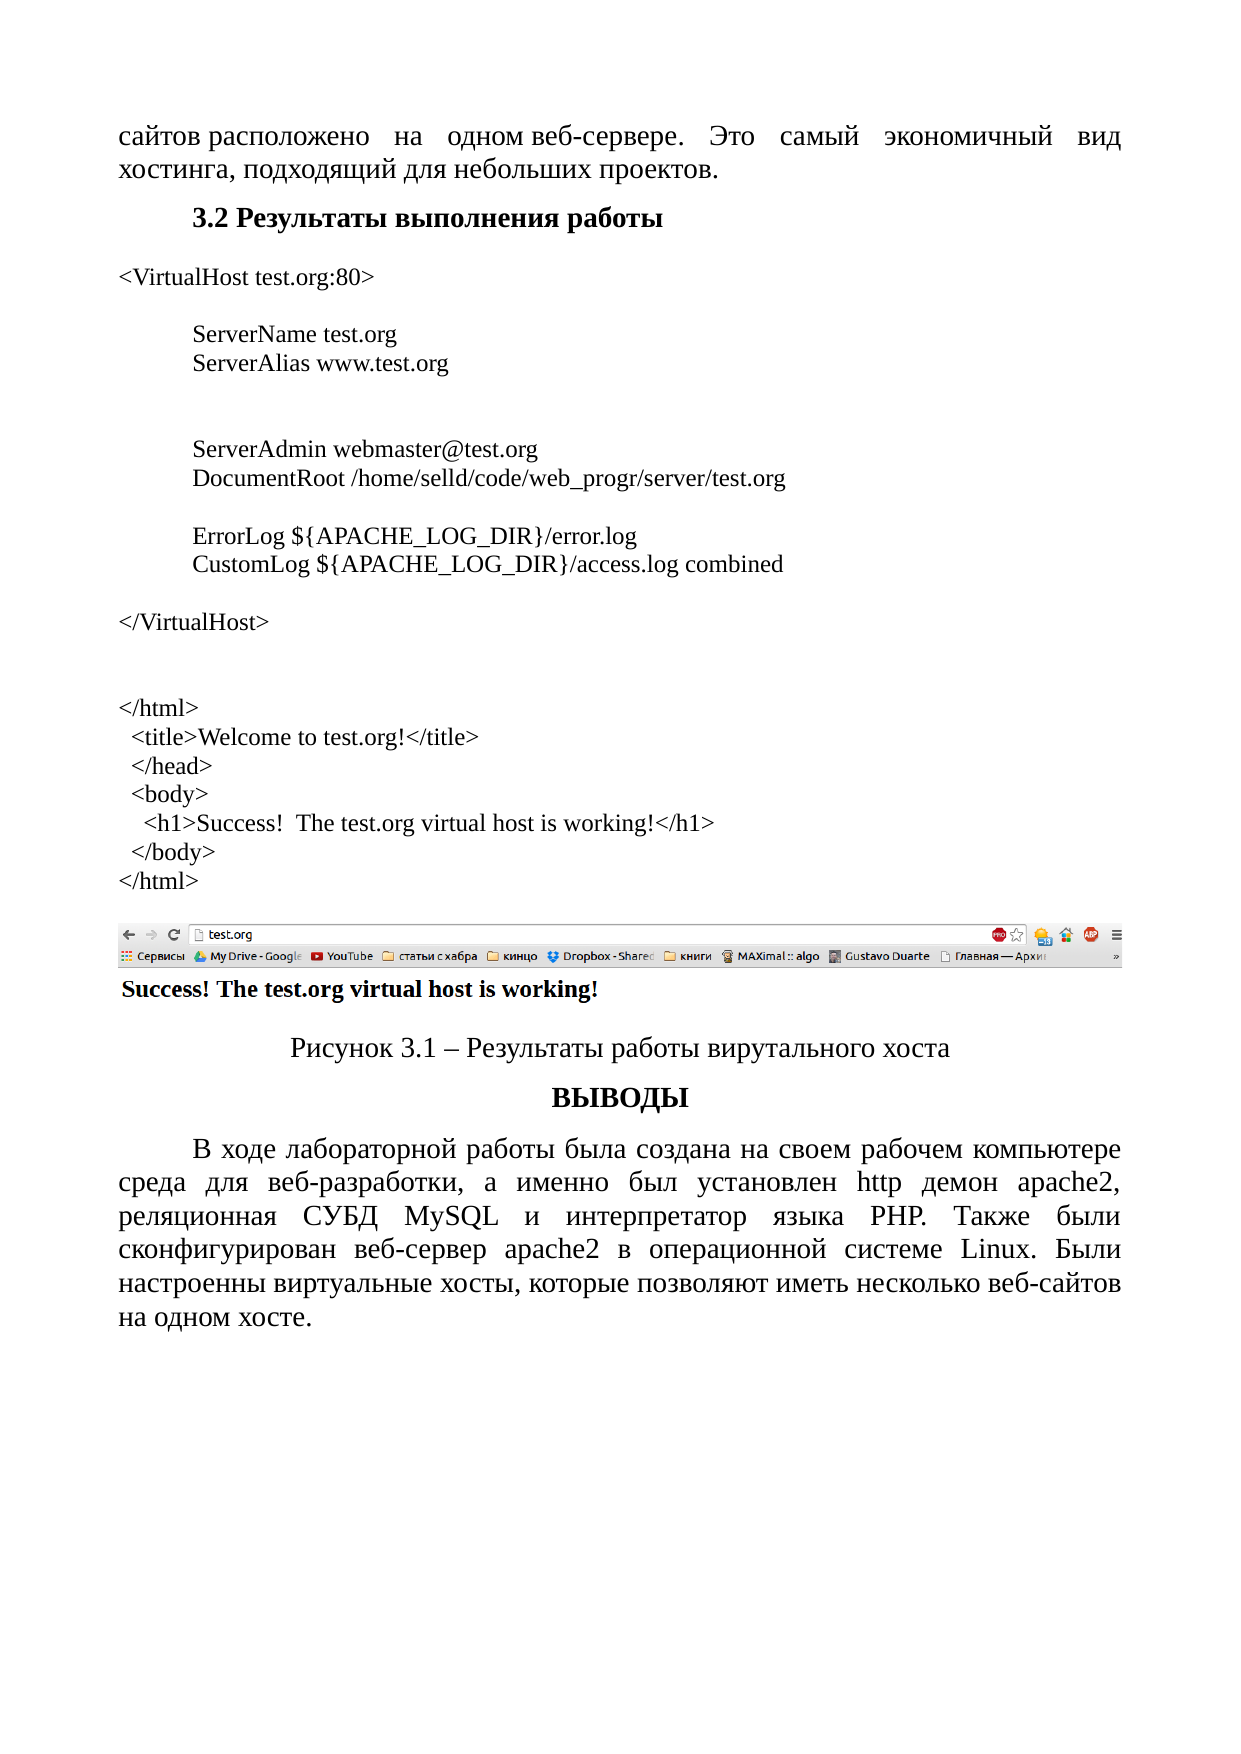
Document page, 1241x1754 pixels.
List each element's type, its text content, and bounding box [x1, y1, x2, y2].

text ServerAlias www.test.org [118, 348, 1122, 377]
text <h1>Success! The test.org virtual host is working!</h1> [118, 808, 1122, 837]
text <body> [118, 779, 1122, 808]
text </html> [118, 866, 1122, 894]
text ServerAdmin webmaster@test.org [118, 434, 1122, 463]
text CustomLog ${APACHE_LOG_DIR}/access.log combined [118, 549, 1122, 578]
text <title>Welcome to test.org!</title> [118, 722, 1122, 751]
text ВЫВОДЫ [118, 1081, 1122, 1114]
text 3.2 Результаты выполнения работы [118, 200, 1122, 233]
text </body> [118, 837, 1122, 866]
text </head> [118, 751, 1122, 779]
text DocumentRoot /home/selld/code/web_progr/server/test.org [118, 463, 1122, 492]
text сайтов расположено на одном веб-сервере. Это самый экономичный вид хостинга, подходящий для небольших проектов. [118, 118, 1122, 185]
text ErrorLog ${APACHE_LOG_DIR}/error.log [118, 521, 1122, 549]
text </html> [118, 693, 1122, 722]
text <VirtualHost test.org:80> [118, 262, 1122, 291]
text Рисунок 3.1 – Результаты работы вирутального хоста [118, 1014, 1122, 1064]
text </VirtualHost> [118, 607, 1122, 636]
text В ходе лабораторной работы была создана на своем рабочем компьютере среда для веб-разработки, а именно был установлен http демон apache2, реляционная СУБД MySQL и интерпретатор языка PHP. Также были сконфигурирован веб-сервер apache2 в операционной системе Linux. Были настроенны виртуальные хосты, которые позволяют иметь несколько веб-сайтов на одном хосте. [118, 1131, 1122, 1332]
picture [118, 923, 1123, 1014]
text ServerName test.org [118, 319, 1122, 348]
